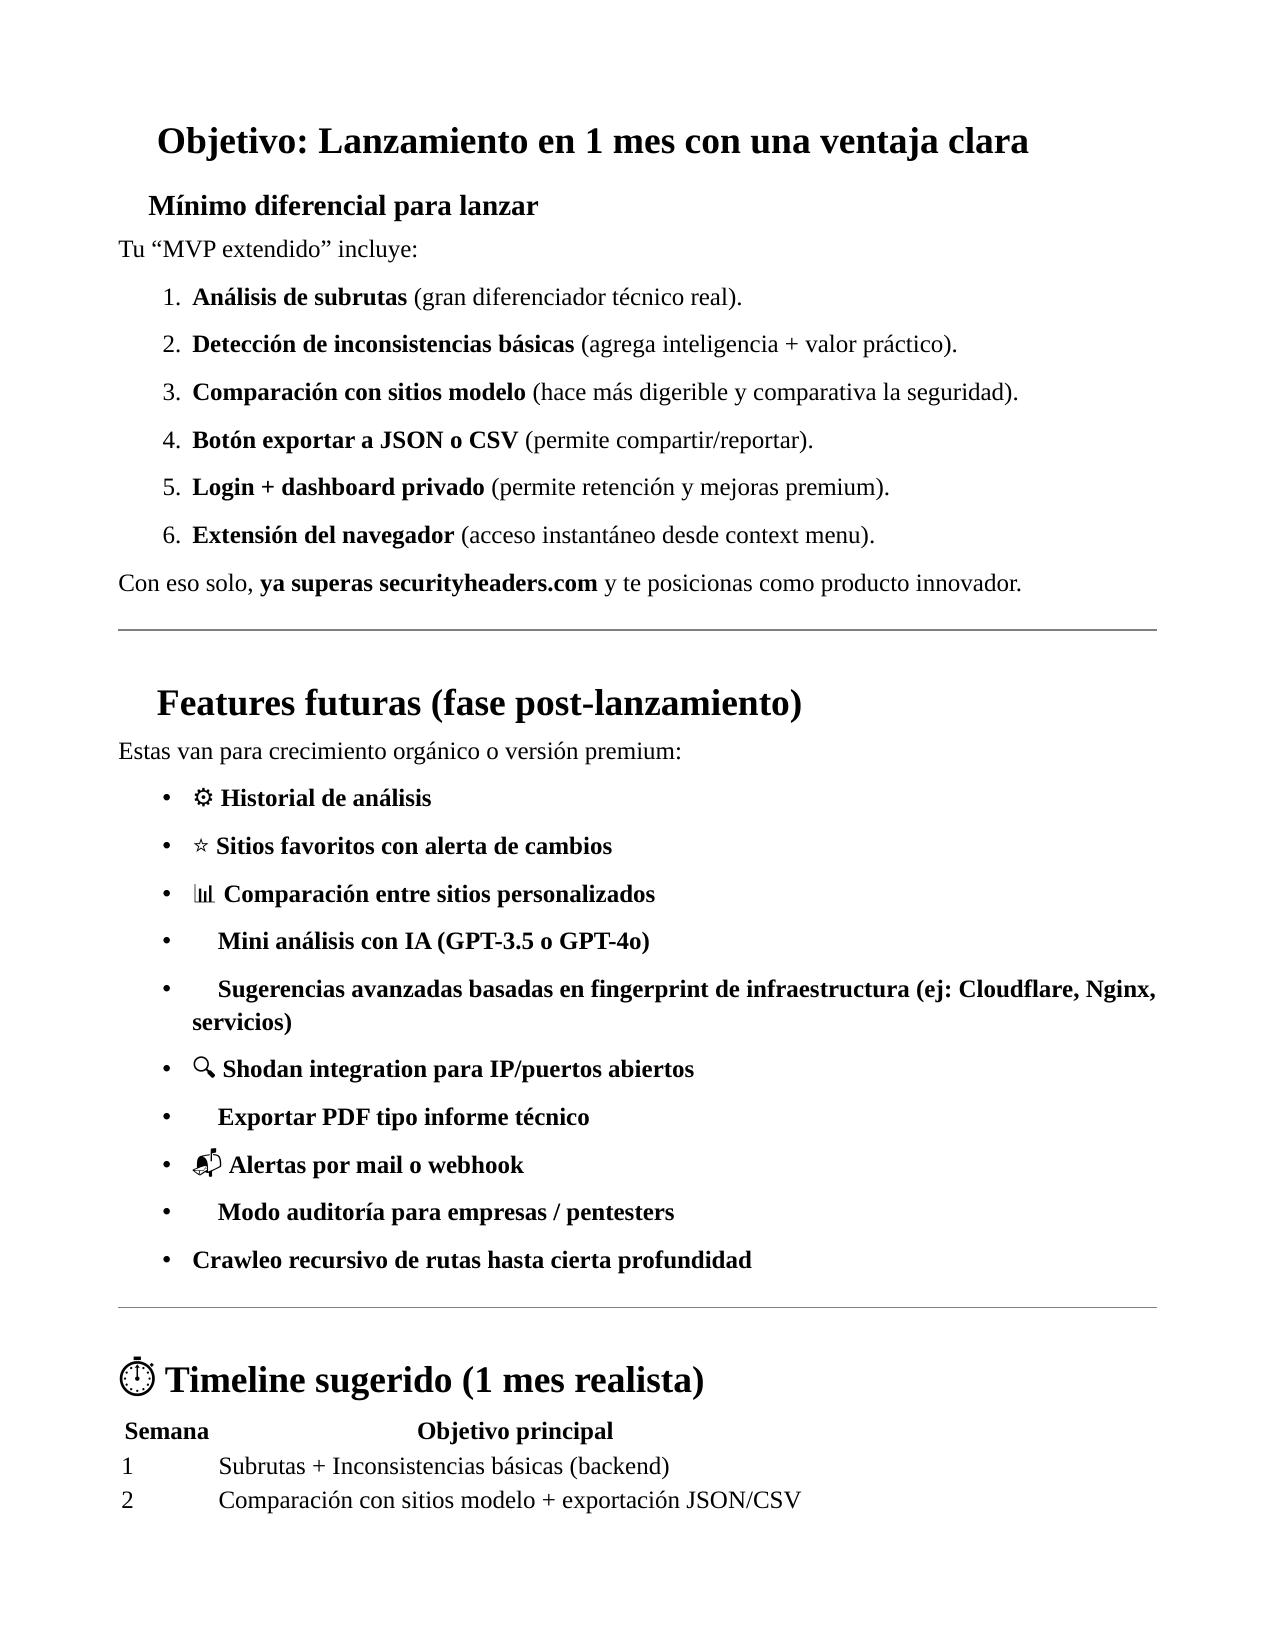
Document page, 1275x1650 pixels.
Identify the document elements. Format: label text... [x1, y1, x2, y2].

list 🤖 Mini análisis con IA (GPT-3.5 o GPT-4o) [162, 926, 1157, 955]
table_cell Comparación con sitios modelo + exportación JSON/CSV [215, 1483, 815, 1517]
list Botón exportar a JSON o CSV (permite compartir/reportar). [162, 425, 1157, 453]
table_cell 2 [118, 1483, 215, 1517]
subtitle ✅ Mínimo diferencial para lanzar [118, 188, 1157, 222]
subtitle 🚀 Objetivo: Lanzamiento en 1 mes con una ventaja clara [118, 118, 1157, 161]
table_cell 1 [118, 1448, 215, 1482]
list ⭐ Sitios favoritos con alerta de cambios [162, 831, 1157, 860]
text Con eso solo, ya superas securityheaders.com y te posicionas como producto innovador. [118, 568, 1157, 596]
list 🔍 Shodan integration para IP/puertos abiertos [162, 1054, 1157, 1083]
list 📎 Exportar PDF tipo informe técnico [162, 1102, 1157, 1131]
list 📬 Alertas por mail o webhook [162, 1150, 1157, 1178]
table_header Semana [118, 1413, 215, 1448]
list Crawleo recursivo de rutas hasta cierta profundidad [162, 1245, 1157, 1274]
list ⚙️ Historial de análisis [162, 783, 1157, 812]
list Login + dashboard privado (permite retención y mejoras premium). [162, 472, 1157, 501]
list 💼 Modo auditoría para empresas / pentesters [162, 1197, 1157, 1226]
list 🧠 Sugerencias avanzadas basadas en fingerprint de infraestructura (ej: Cloudflare, Nginx, servicios) [162, 974, 1157, 1036]
list Comparación con sitios modelo (hace más digerible y comparativa la seguridad). [162, 377, 1157, 406]
text Estas van para crecimiento orgánico o versión premium: [118, 736, 1157, 765]
table_header Objetivo principal [215, 1413, 815, 1448]
list Análisis de subrutas (gran diferenciador técnico real). [162, 282, 1157, 311]
subtitle 🎯 Features futuras (fase post-lanzamiento) [118, 680, 1157, 723]
subtitle ⏱️ Timeline sugerido (1 mes realista) [118, 1358, 1157, 1401]
table_cell Subrutas + Inconsistencias básicas (backend) [215, 1448, 815, 1482]
list 📊 Comparación entre sitios personalizados [162, 879, 1157, 907]
list Detección de inconsistencias básicas (agrega inteligencia + valor práctico). [162, 329, 1157, 358]
list Extensión del navegador (acceso instantáneo desde context menu). [162, 520, 1157, 549]
text Tu “MVP extendido” incluye: [118, 234, 1157, 263]
